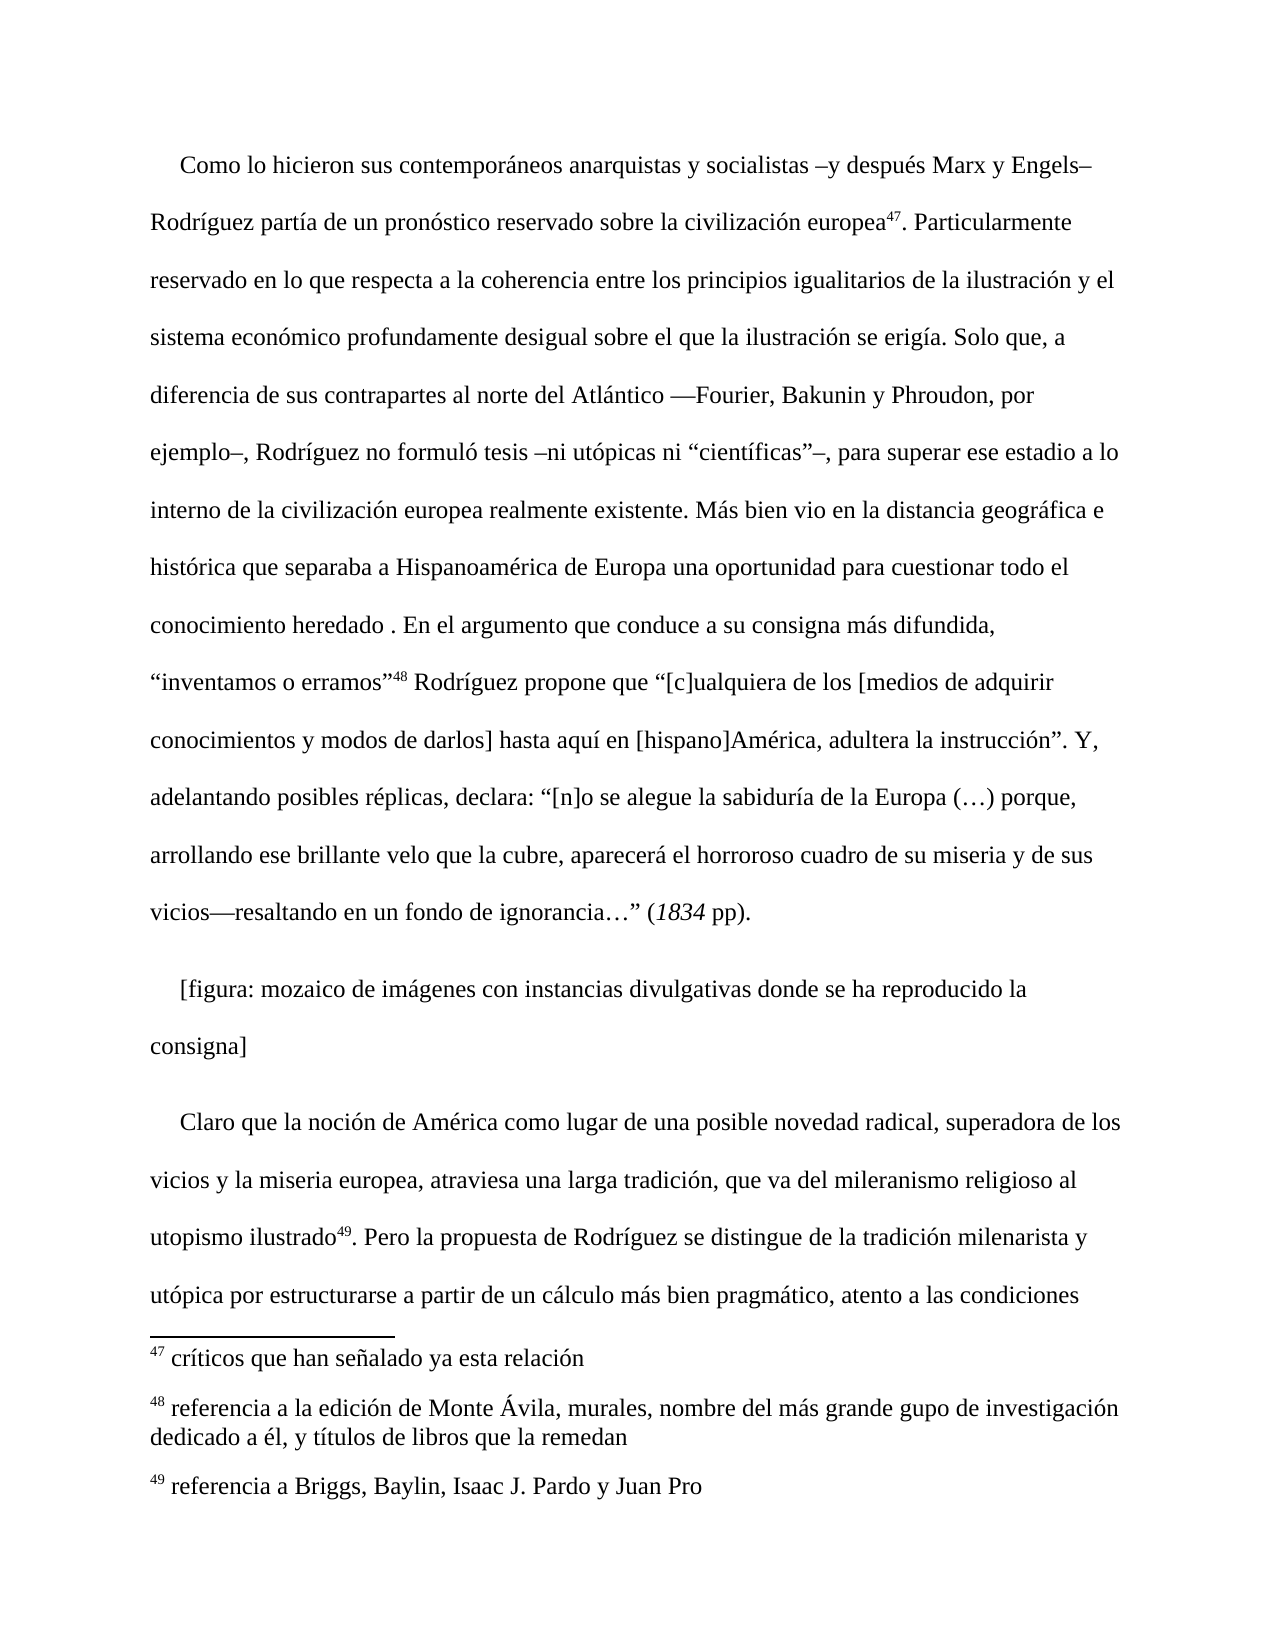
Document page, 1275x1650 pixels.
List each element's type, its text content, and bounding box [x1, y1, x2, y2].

text críticos que han señalado ya esta relación [150, 1343, 1125, 1372]
text Claro que la noción de América como lugar de una posible novedad radical, superadora de los vicios y la miseria europea, atraviesa una larga tradición, que va del mileranismo religioso al utopismo ilustrado. Pero la propuesta de Rodríguez se distingue de la tradición milenarista y utópica por estructurarse a partir de un cálculo más bien pragmático, atento a las condiciones [150, 1107, 1125, 1309]
text [figura: mozaico de imágenes con instancias divulgativas donde se ha reproducido la consigna] [150, 974, 1125, 1060]
text referencia a la edición de Monte Ávila, murales, nombre del más grande gupo de investigación dedicado a él, y títulos de libros que la remedan [150, 1393, 1125, 1450]
text Como lo hicieron sus contemporáneos anarquistas y socialistas –y después Marx y Engels– Rodríguez partía de un pronóstico reservado sobre la civilización europea. Particularmente reservado en lo que respecta a la coherencia entre los principios igualitarios de la ilustración y el sistema económico profundamente desigual sobre el que la ilustración se erigía. Solo que, a diferencia de sus contrapartes al norte del Atlántico —Fourier, Bakunin y Phroudon, por ejemplo–, Rodríguez no formuló tesis –ni utópicas ni “científicas”–, para superar ese estadio a lo interno de la civilización europea realmente existente. Más bien vio en la distancia geográfica e histórica que separaba a Hispanoamérica de Europa una oportunidad para cuestionar todo el conocimiento heredado . En el argumento que conduce a su consigna más difundida, “inventamos o erramos” Rodríguez propone que “[c]ualquiera de los [medios de adquirir conocimientos y modos de darlos] hasta aquí en [hispano]América, adultera la instrucción”. Y, adelantando posibles réplicas, declara: “[n]o se alegue la sabiduría de la Europa (…) porque, arrollando ese brillante velo que la cubre, aparecerá el horroroso cuadro de su miseria y de sus vicios—resaltando en un fondo de ignorancia…” (1834 pp). [150, 150, 1125, 926]
text referencia a Briggs, Baylin, Isaac J. Pardo y Juan Pro [150, 1471, 1125, 1500]
